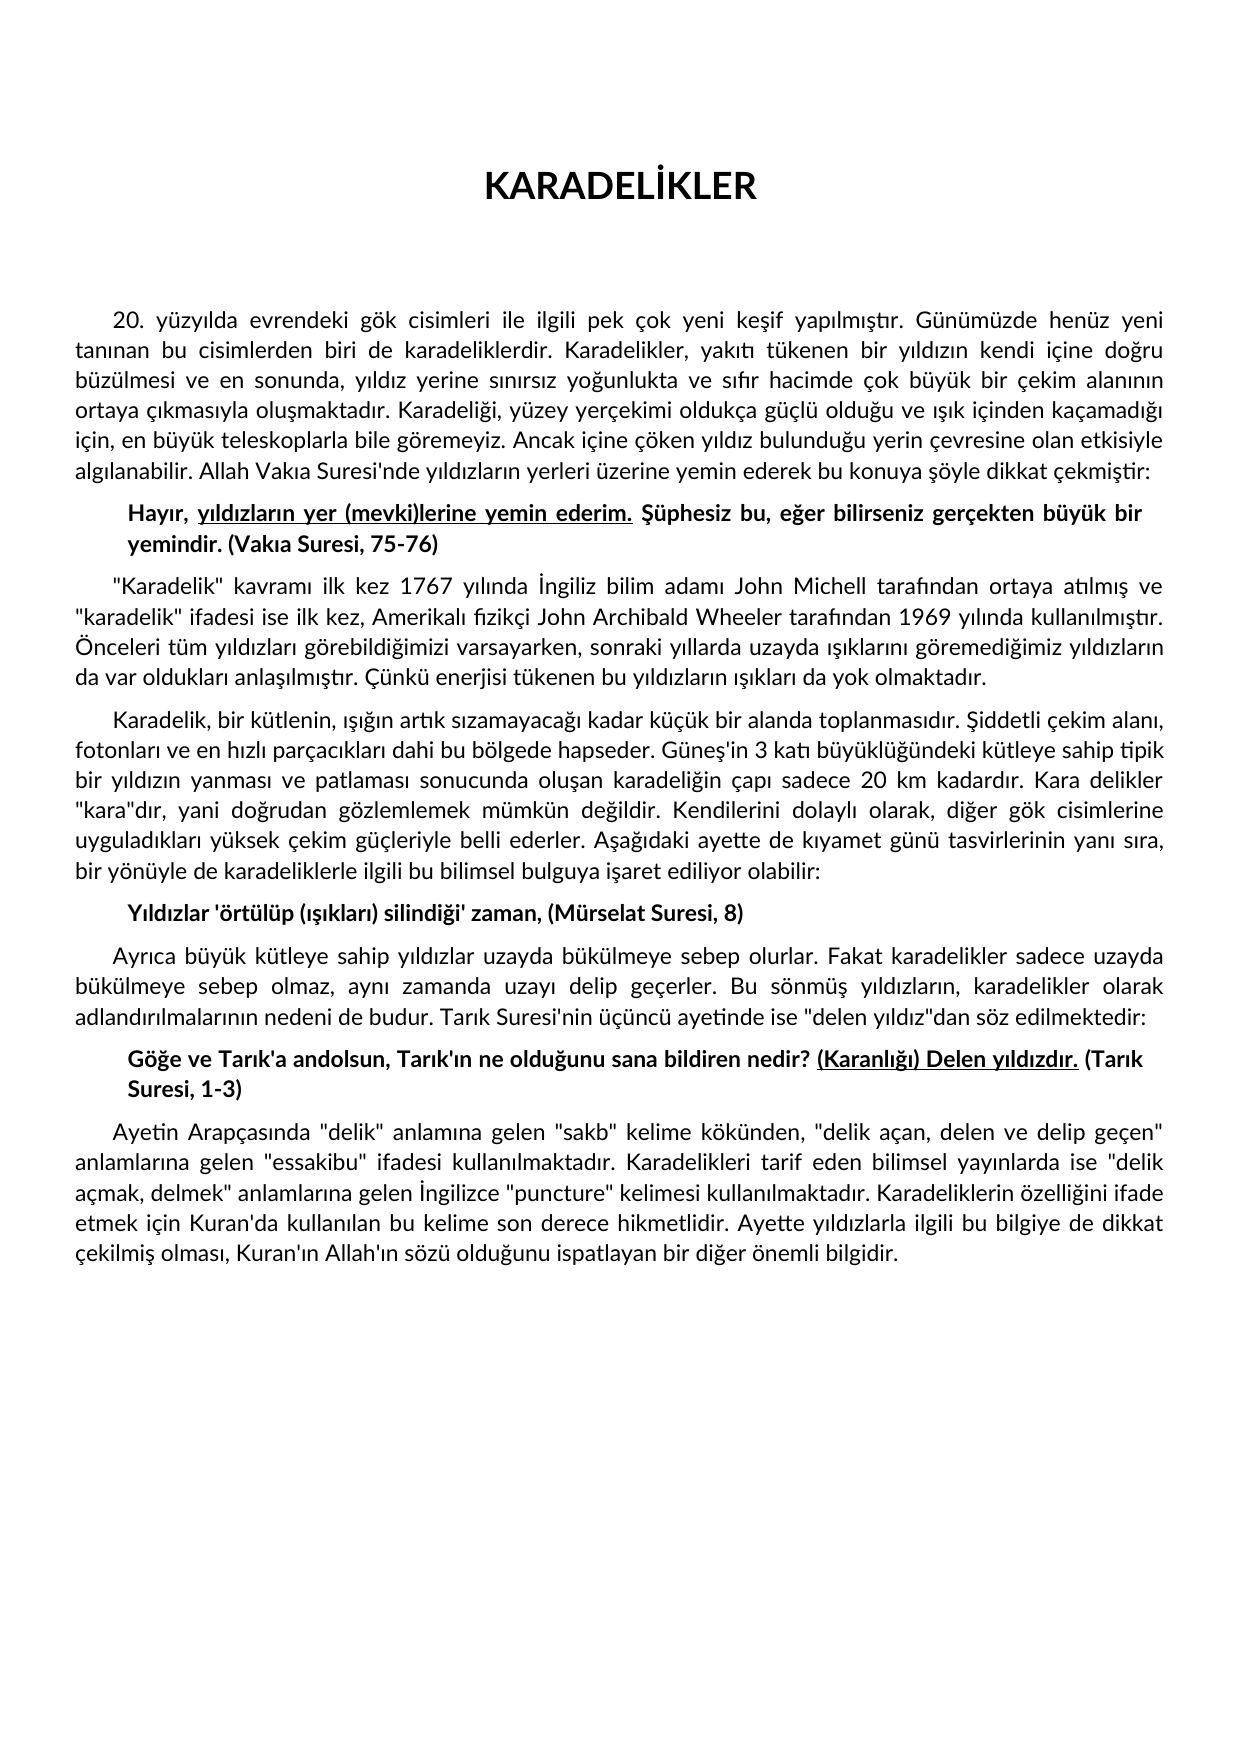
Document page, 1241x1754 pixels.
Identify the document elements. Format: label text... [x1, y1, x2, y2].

text 20. yüzyılda evrendeki gök cisimleri ile ilgili pek çok yeni keşif yapılmıştır. Günümüzde henüz yeni tanınan bu cisimlerden biri de karadeliklerdir. Karadelikler, yakıtı tükenen bir yıldızın kendi içine doğru büzülmesi ve en sonunda, yıldız yerine sınırsız yoğunlukta ve sıfır hacimde çok büyük bir çekim alanının ortaya çıkmasıyla oluşmaktadır. Karadeliği, yüzey yerçekimi oldukça güçlü olduğu ve ışık içinden kaçamadığı için, en büyük teleskoplarla bile göremeyiz. Ancak içine çöken yıldız bulunduğu yerin çevresine olan etkisiyle algılanabilir. Allah Vakıa Suresi'nde yıldızların yerleri üzerine yemin ederek bu konuya şöyle dikkat çekmiştir: [75, 305, 1165, 484]
text Yıldızlar 'örtülüp (ışıkları) silindiği' zaman, (Mürselat Suresi, 8) [127, 899, 1143, 927]
text Karadelik, bir kütlenin, ışığın artık sızamayacağı kadar küçük bir alanda toplanmasıdır. Şiddetli çekim alanı, fotonları ve en hızlı parçacıkları dahi bu bölgede hapseder. Güneş'in 3 katı büyüklüğündeki kütleye sahip tipik bir yıldızın yanması ve patlaması sonucunda oluşan karadeliğin çapı sadece 20 km kadardır. Kara delikler "kara"dır, yani doğrudan gözlemlemek mümkün değildir. Kendilerini dolaylı olarak, diğer gök cisimlerine uyguladıkları yüksek çekim güçleriyle belli ederler. Aşağıdaki ayette de kıyamet günü tasvirlerinin yanı sıra, bir yönüyle de karadeliklerle ilgili bu bilimsel bulguya işaret ediliyor olabilir: [75, 705, 1165, 884]
subtitle KARADELİKLER [75, 162, 1165, 207]
text Göğe ve Tarık'a andolsun, Tarık'ın ne olduğunu sana bildiren nedir? (Karanlığı) Delen yıldızdır. (Tarık Suresi, 1-3) [127, 1045, 1143, 1103]
text Hayır, yıldızların yer (mevki)lerine yemin ederim. Şüphesiz bu, eğer bilirseniz gerçekten büyük bir yemindir. (Vakıa Suresi, 75-76) [127, 499, 1143, 557]
text Ayetin Arapçasında "delik" anlamına gelen "sakb" kelime kökünden, "delik açan, delen ve delip geçen" anlamlarına gelen "essakibu" ifadesi kullanılmaktadır. Karadelikleri tarif eden bilimsel yayınlarda ise "delik açmak, delmek" anlamlarına gelen İngilizce "puncture" kelimesi kullanılmaktadır. Karadeliklerin özelliğini ifade etmek için Kuran'da kullanılan bu kelime son derece hikmetlidir. Ayette yıldızlarla ilgili bu bilgiye de dikkat çekilmiş olması, Kuran'ın Allah'ın sözü olduğunu ispatlayan bir diğer önemli bilgidir. [75, 1118, 1165, 1266]
text "Karadelik" kavramı ilk kez 1767 yılında İngiliz bilim adamı John Michell tarafından ortaya atılmış ve "karadelik" ifadesi ise ilk kez, Amerikalı fizikçi John Archibald Wheeler tarafından 1969 yılında kullanılmıştır. Önceleri tüm yıldızları görebildiğimizi varsayarken, sonraki yıllarda uzayda ışıklarını göremediğimiz yıldızların da var oldukları anlaşılmıştır. Çünkü enerjisi tükenen bu yıldızların ışıkları da yok olmaktadır. [75, 572, 1165, 690]
text Ayrıca büyük kütleye sahip yıldızlar uzayda bükülmeye sebep olurlar. Fakat karadelikler sadece uzayda bükülmeye sebep olmaz, aynı zamanda uzayı delip geçerler. Bu sönmüş yıldızların, karadelikler olarak adlandırılmalarının nedeni de budur. Tarık Suresi'nin üçüncü ayetinde ise "delen yıldız"dan söz edilmektedir: [75, 942, 1165, 1030]
